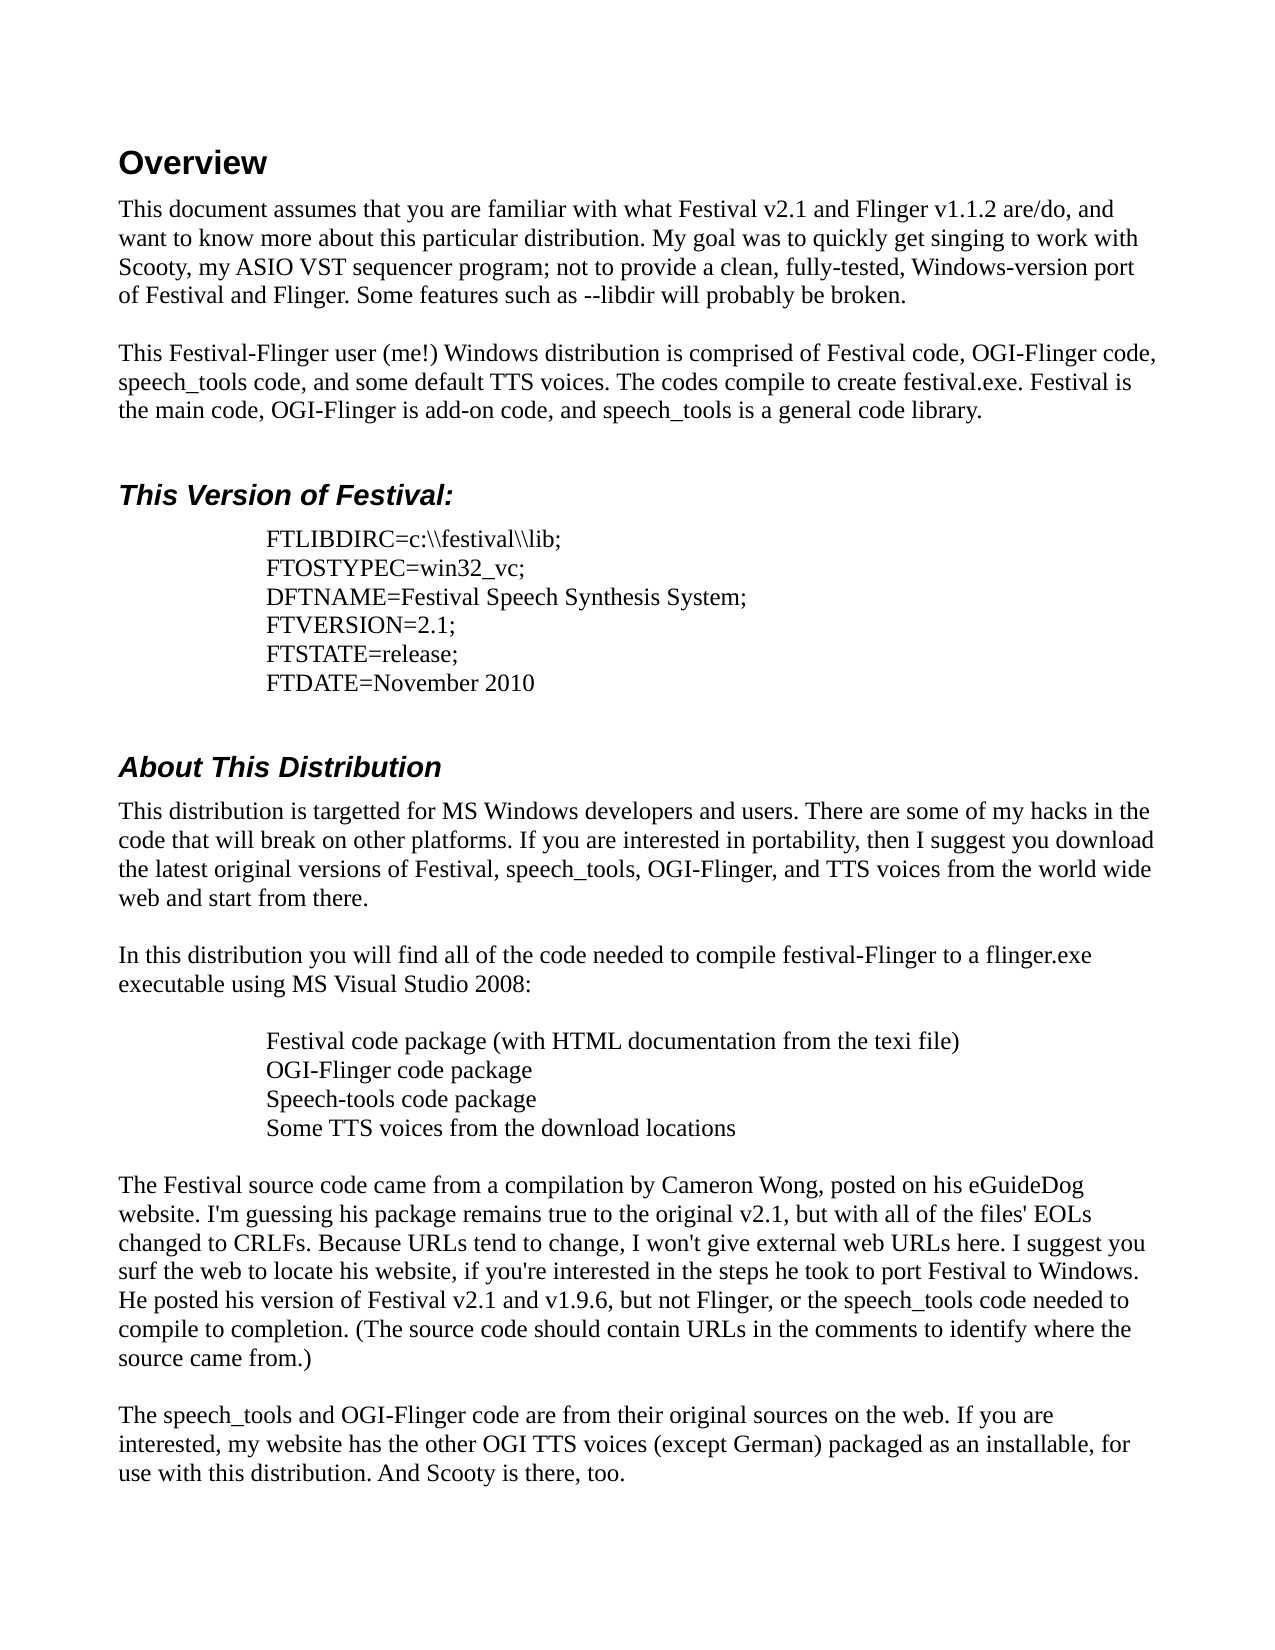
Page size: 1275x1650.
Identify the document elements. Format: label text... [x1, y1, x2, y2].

subtitle About This Distribution [118, 750, 1157, 784]
text The speech_tools and OGI-Flinger code are from their original sources on the web. If you are interested, my website has the other OGI TTS voices (except German) packaged as an installable, for use with this distribution. And Scooty is there, too. [118, 1400, 1157, 1486]
text This distribution is targetted for MS Windows developers and users. There are some of my hacks in the code that will break on other platforms. If you are interested in portability, then I suggest you download the latest original versions of Festival, speech_tools, OGI-Flinger, and TTS voices from the world wide web and start from there. [118, 796, 1157, 911]
text FTOSTYPEC=win32_vc; [266, 553, 1157, 582]
text In this distribution you will find all of the code needed to compile festival-Flinger to a flinger.exe executable using MS Visual Studio 2008: [118, 940, 1157, 998]
text This Festival-Flinger user (me!) Windows distribution is comprised of Festival code, OGI-Flinger code, speech_tools code, and some default TTS voices. The codes compile to create festival.exe. Festival is the main code, OGI-Flinger is add-on code, and speech_tools is a general code library. [118, 338, 1157, 424]
subtitle Overview [118, 143, 1157, 182]
text FTVERSION=2.1; [266, 610, 1157, 639]
subtitle This Version of Festival: [118, 478, 1157, 512]
text FTSTATE=release; [266, 639, 1157, 668]
text Festival code package (with HTML documentation from the texi file) [266, 1026, 1157, 1055]
text This document assumes that you are familiar with what Festival v2.1 and Flinger v1.1.2 are/do, and want to know more about this particular distribution. My goal was to quickly get singing to work with Scooty, my ASIO VST sequencer program; not to provide a clean, fully-tested, Windows-version port of Festival and Flinger. Some features such as --libdir will probably be broken. [118, 194, 1157, 309]
text FTDATE=November 2010 [266, 668, 1157, 697]
text Some TTS voices from the download locations [266, 1113, 1157, 1141]
text Speech-tools code package [266, 1084, 1157, 1113]
text DFTNAME=Festival Speech Synthesis System; [266, 582, 1157, 610]
text The Festival source code came from a compilation by Cameron Wong, posted on his eGuideDog website. I'm guessing his package remains true to the original v2.1, but with all of the files' EOLs changed to CRLFs. Because URLs tend to change, I won't give external web URLs here. I suggest you surf the web to locate his website, if you're interested in the steps he took to port Festival to Windows. He posted his version of Festival v2.1 and v1.9.6, but not Flinger, or the speech_tools code needed to compile to completion. (The source code should contain URLs in the comments to identify where the source came from.) [118, 1170, 1157, 1371]
text FTLIBDIRC=c:\\festival\\lib; [266, 524, 1157, 553]
text OGI-Flinger code package [266, 1055, 1157, 1084]
